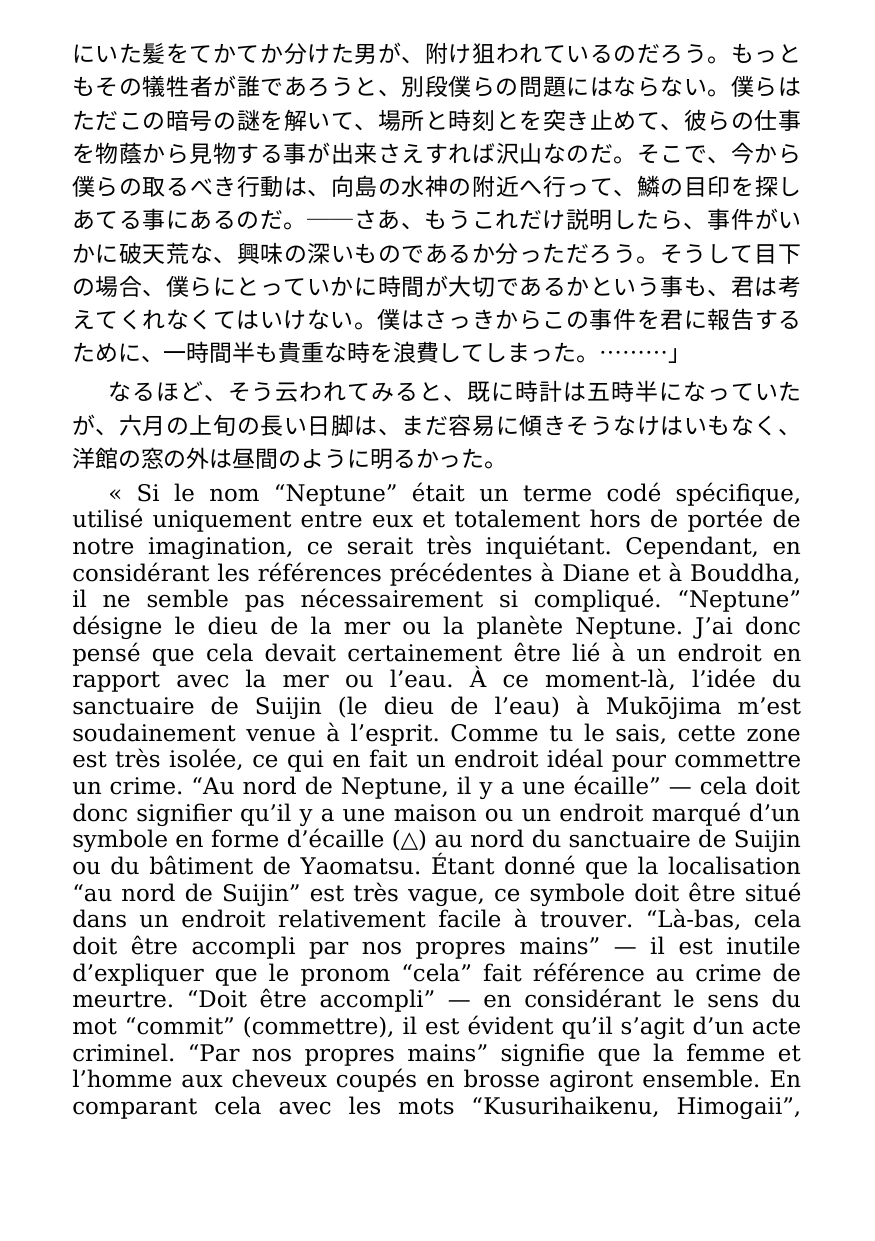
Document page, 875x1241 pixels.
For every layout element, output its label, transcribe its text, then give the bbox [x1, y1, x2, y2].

text にいた髪をてかてか分けた男が、附け狙われているのだろう。もっともその犠牲者が誰であろうと、別段僕らの問題にはならない。僕らはただこの暗号の謎を解いて、場所と時刻とを突き止めて、彼らの仕事を物蔭から見物する事が出来さえすれば沢山なのだ。そこで、今から僕らの取るべき行動は、向島の水神の附近へ行って、鱗の目印を探しあてる事にあるのだ。──さあ、もうこれだけ説明したら、事件がいかに破天荒な、興味の深いものであるか分っただろう。そうして目下の場合、僕らにとっていかに時間が大切であるかという事も、君は考えてくれなくてはいけない。僕はさっきからこの事件を君に報告するために、一時間半も貴重な時を浪費してしまった。………」 [72, 36, 802, 368]
text なるほど、そう云われてみると、既に時計は五時半になっていたが、六月の上旬の長い日脚は、まだ容易に傾きそうなけはいもなく、洋館の窓の外は昼間のように明るかった。 [72, 374, 802, 474]
text « Si le nom “Neptune” était un terme codé spécifique, utilisé uniquement entre eux et totalement hors de portée de notre imagination, ce serait très inquiétant. Cependant, en considérant les références précédentes à Diane et à Bouddha, il ne semble pas nécessairement si compliqué. “Neptune” désigne le dieu de la mer ou la planète Neptune. J’ai donc pensé que cela devait certainement être lié à un endroit en rapport avec la mer ou l’eau. À ce moment-là, l’idée du sanctuaire de Suijin (le dieu de l’eau) à Mukōjima m’est soudainement venue à l’esprit. Comme tu le sais, cette zone est très isolée, ce qui en fait un endroit idéal pour commettre un crime. “Au nord de Neptune, il y a une écaille” — cela doit donc signifier qu’il y a une maison ou un endroit marqué d’un symbole en forme d’écaille (△) au nord du sanctuaire de Suijin ou du bâtiment de Yaomatsu. Étant donné que la localisation “au nord de Suijin” est très vague, ce symbole doit être situé dans un endroit relativement facile à trouver. “Là-bas, cela doit être accompli par nos propres mains” — il est inutile d’expliquer que le pronom “cela” fait référence au crime de meurtre. “Doit être accompli” — en considérant le sens du mot “commit” (commettre), il est évident qu’il s’agit d’un acte criminel. “Par nos propres mains” signifie que la femme et l’homme aux cheveux coupés en brosse agiront ensemble. En comparant cela avec les mots “Kusurihaikenu, Himogaii”, [72, 480, 802, 1120]
